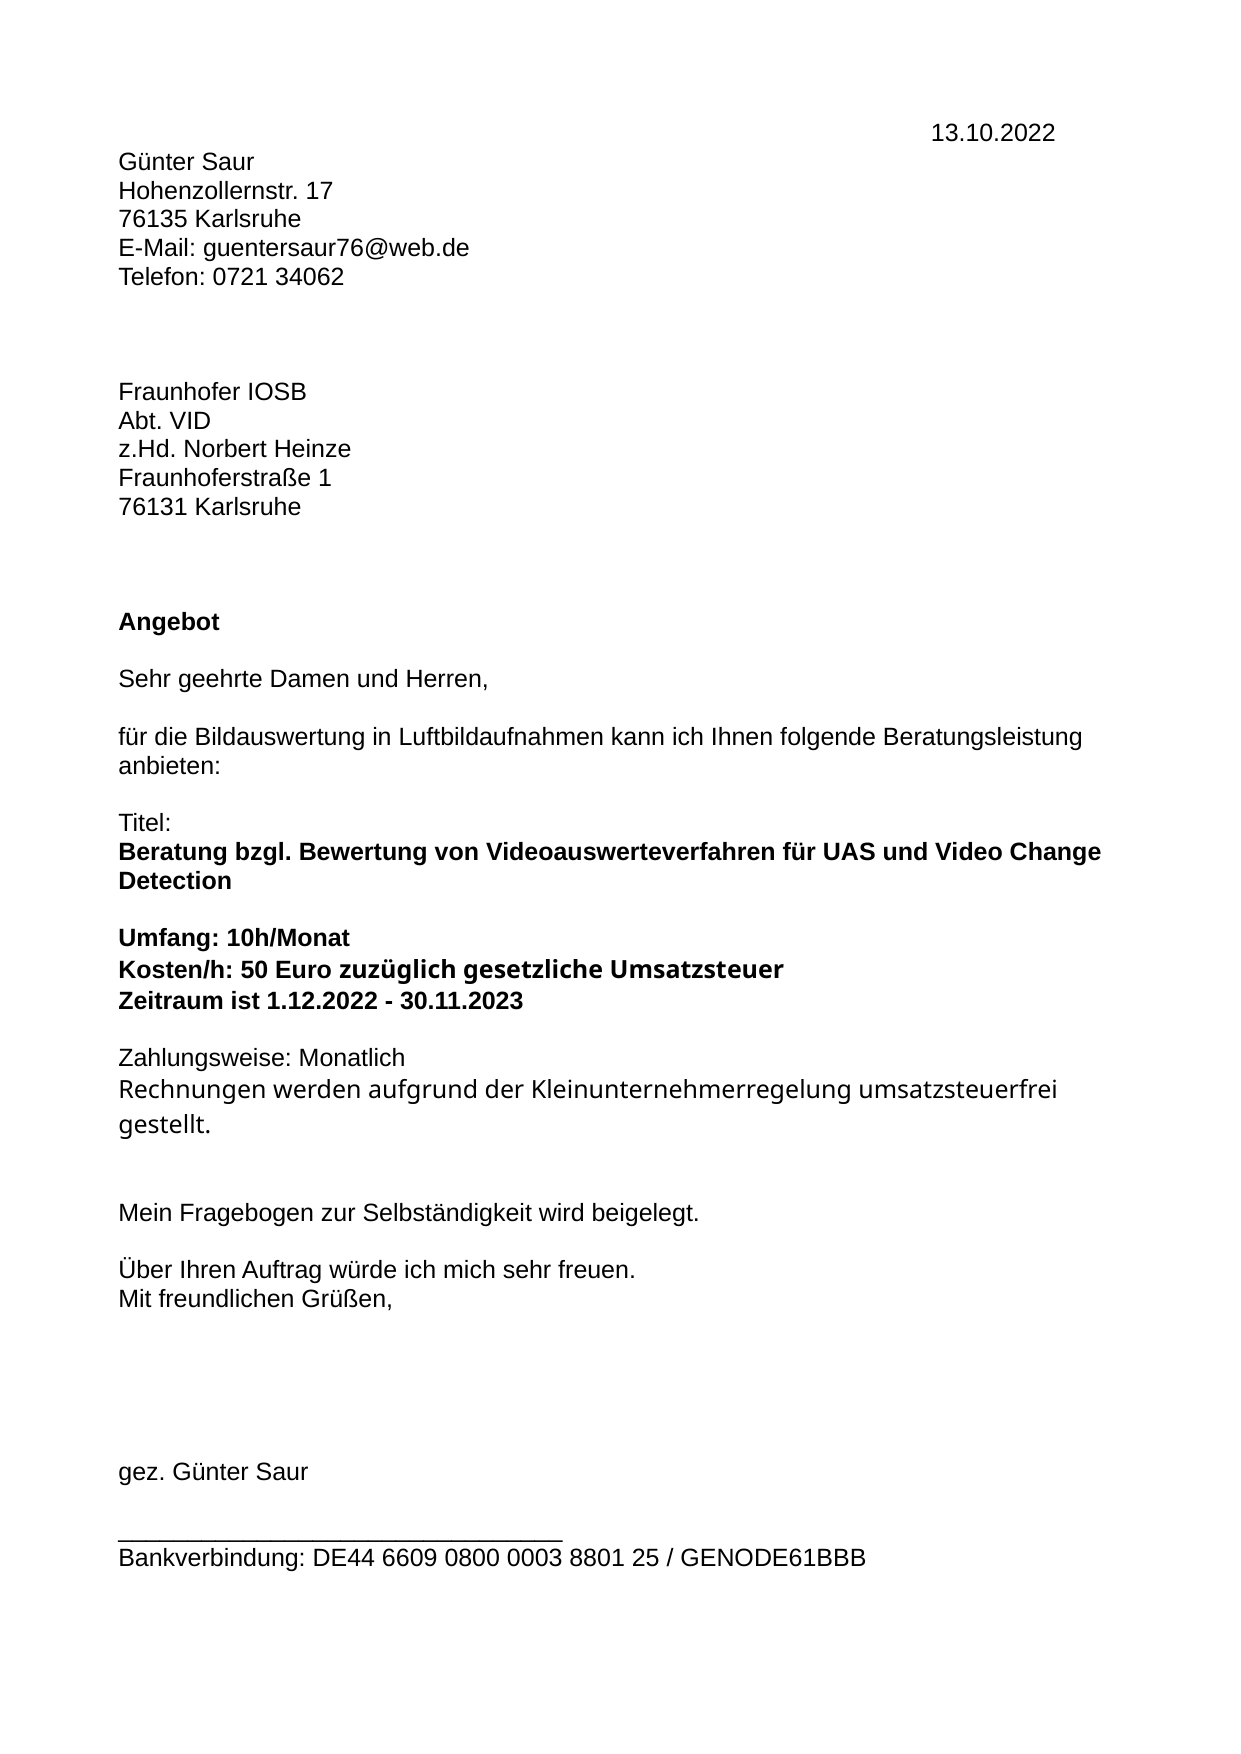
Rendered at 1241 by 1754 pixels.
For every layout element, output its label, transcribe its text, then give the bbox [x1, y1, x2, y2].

text E-Mail: guentersaur76@web.de [118, 233, 1122, 262]
text 76131 Karlsruhe [118, 492, 1122, 521]
text Mit freundlichen Grüßen, [118, 1284, 1122, 1313]
text Sehr geehrte Damen und Herren, [118, 664, 1122, 693]
text Rechnungen werden aufgrund der Kleinunternehmerregelung umsatzsteuerfrei gestellt. [118, 1072, 1122, 1140]
text Mein Fragebogen zur Selbständigkeit wird beigelegt. [118, 1198, 1122, 1227]
text Umfang: 10h/Monat [118, 923, 1122, 952]
text gez. Günter Saur [118, 1457, 1122, 1485]
text Titel: [118, 808, 1122, 837]
text Angebot [118, 607, 1122, 636]
text Zahlungsweise: Monatlich [118, 1043, 1122, 1072]
text Kosten/h: 50 Euro zuzüglich gesetzliche Umsatzsteuer [118, 952, 1122, 986]
text Abt. VID [118, 406, 1122, 434]
text Zeitraum ist 1.12.2022 - 30.11.2023 [118, 986, 1122, 1015]
text Telefon: 0721 34062 [118, 262, 1122, 291]
text Beratung bzgl. Bewertung von Videoauswerteverfahren für UAS und Video Change Detection [118, 837, 1122, 894]
text Fraunhoferstraße 1 [118, 463, 1122, 492]
text Fraunhofer IOSB [118, 377, 1122, 406]
text ________________________________ [118, 1514, 1122, 1543]
text 13.10.2022 [118, 118, 1122, 147]
text Günter Saur [118, 147, 1122, 176]
text Über Ihren Auftrag würde ich mich sehr freuen. [118, 1255, 1122, 1284]
text Bankverbindung: DE44 6609 0800 0003 8801 25 / GENODE61BBB [118, 1543, 1122, 1572]
text z.Hd. Norbert Heinze [118, 434, 1122, 463]
text Hohenzollernstr. 17 [118, 176, 1122, 204]
text 76135 Karlsruhe [118, 204, 1122, 233]
text für die Bildauswertung in Luftbildaufnahmen kann ich Ihnen folgende Beratungsleistung anbieten: [118, 722, 1122, 779]
